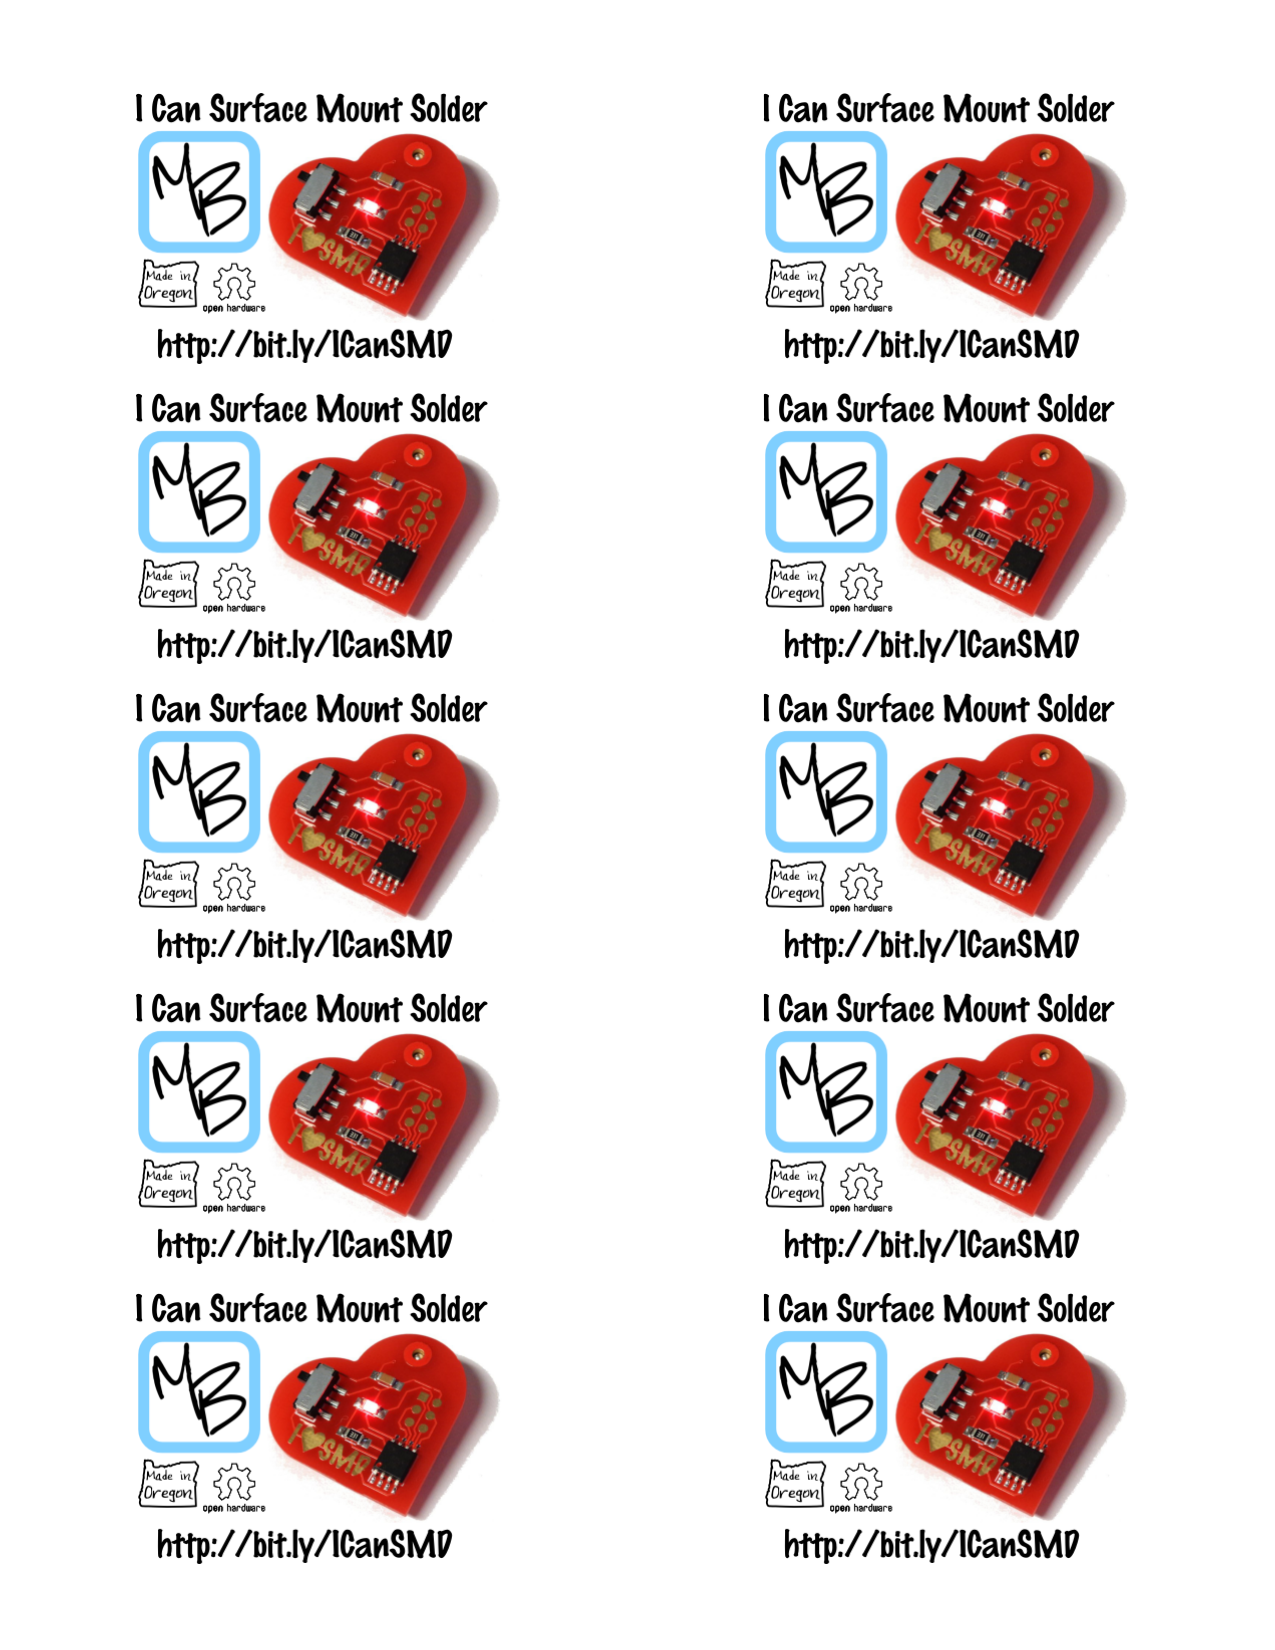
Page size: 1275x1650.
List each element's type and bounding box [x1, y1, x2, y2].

picture [136, 93, 502, 364]
table_cell [19, 975, 618, 1275]
picture [763, 993, 1129, 1264]
table_cell [646, 1275, 1257, 1575]
picture [763, 93, 1129, 364]
table_cell [19, 675, 618, 975]
picture [136, 1293, 502, 1564]
picture [136, 393, 502, 664]
picture [763, 693, 1129, 964]
table_header [646, 75, 1257, 375]
table_cell [19, 375, 618, 675]
table_cell [646, 975, 1257, 1275]
table_header [19, 75, 618, 375]
picture [763, 1293, 1129, 1564]
picture [136, 993, 502, 1264]
table_cell [646, 375, 1257, 675]
table_cell [19, 1275, 618, 1575]
picture [763, 393, 1129, 664]
table_header [618, 75, 646, 1575]
picture [136, 693, 502, 964]
table_cell [646, 675, 1257, 975]
